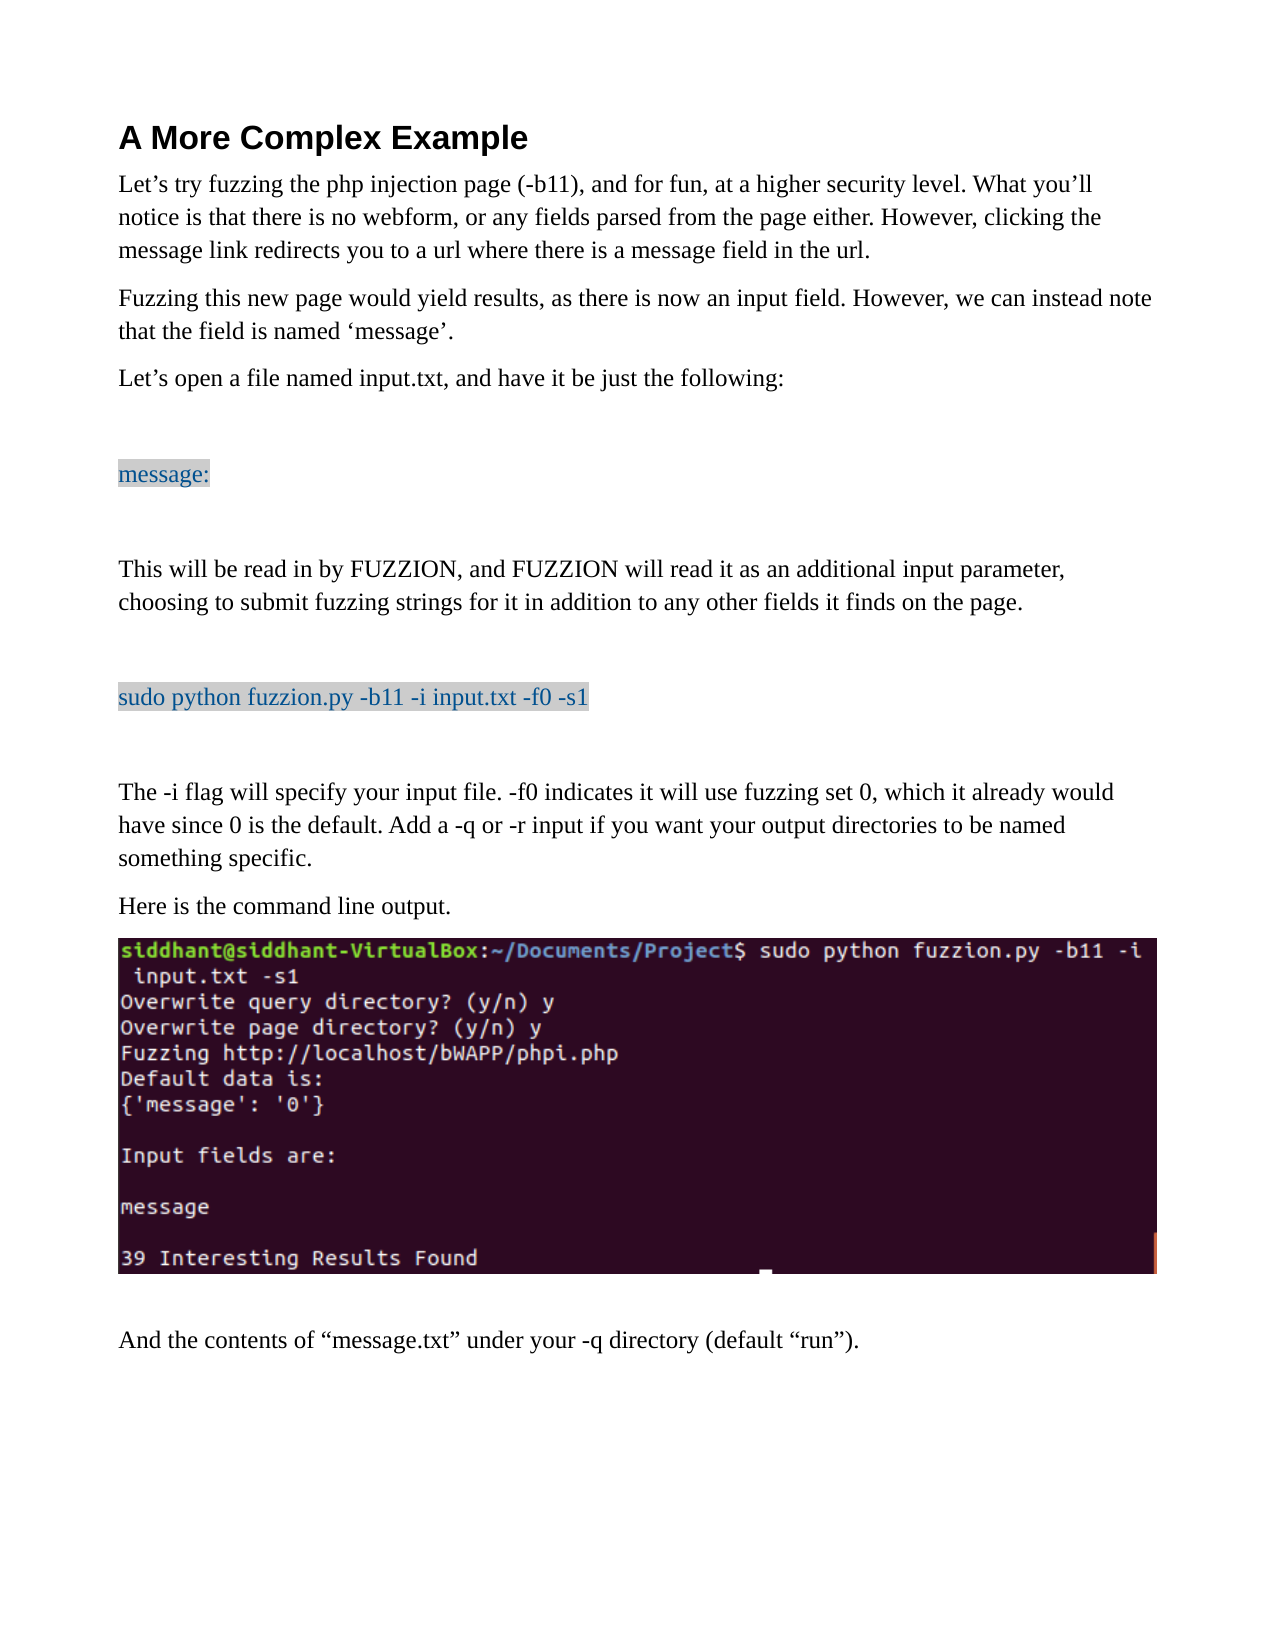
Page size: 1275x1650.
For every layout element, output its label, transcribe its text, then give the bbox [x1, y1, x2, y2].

text sudo python fuzzion.py -b11 -i input.txt -f0 -s1 [589, 682, 1157, 711]
text message: [210, 459, 1157, 487]
text Let’s try fuzzing the php injection page (-b11), and for fun, at a higher security level. What you’ll notice is that there is no webform, or any fields parsed from the page either. However, clicking the message link redirects you to a url where there is a message field in the url. [118, 169, 1157, 264]
text The -i flag will specify your input file. -f0 indicates it will use fuzzing set 0, which it already would have since 0 is the default. Add a -q or -r input if you want your output directories to be named something specific. [118, 777, 1157, 872]
text Here is the command line output. [118, 891, 1157, 920]
subtitle A More Complex Example [118, 118, 1157, 157]
text This will be read in by FUZZION, and FUZZION will read it as an additional input parameter, choosing to submit fuzzing strings for it in addition to any other fields it finds on the page. [118, 554, 1157, 616]
text Fuzzing this new page would yield results, as there is now an input field. However, we can instead note that the field is named ‘message’. [118, 283, 1157, 345]
text And the contents of “message.txt” under your -q directory (default “run”). [118, 1325, 1157, 1354]
text Let’s open a file named input.txt, and have it be just the following: [118, 363, 1157, 392]
picture [118, 938, 1157, 1274]
